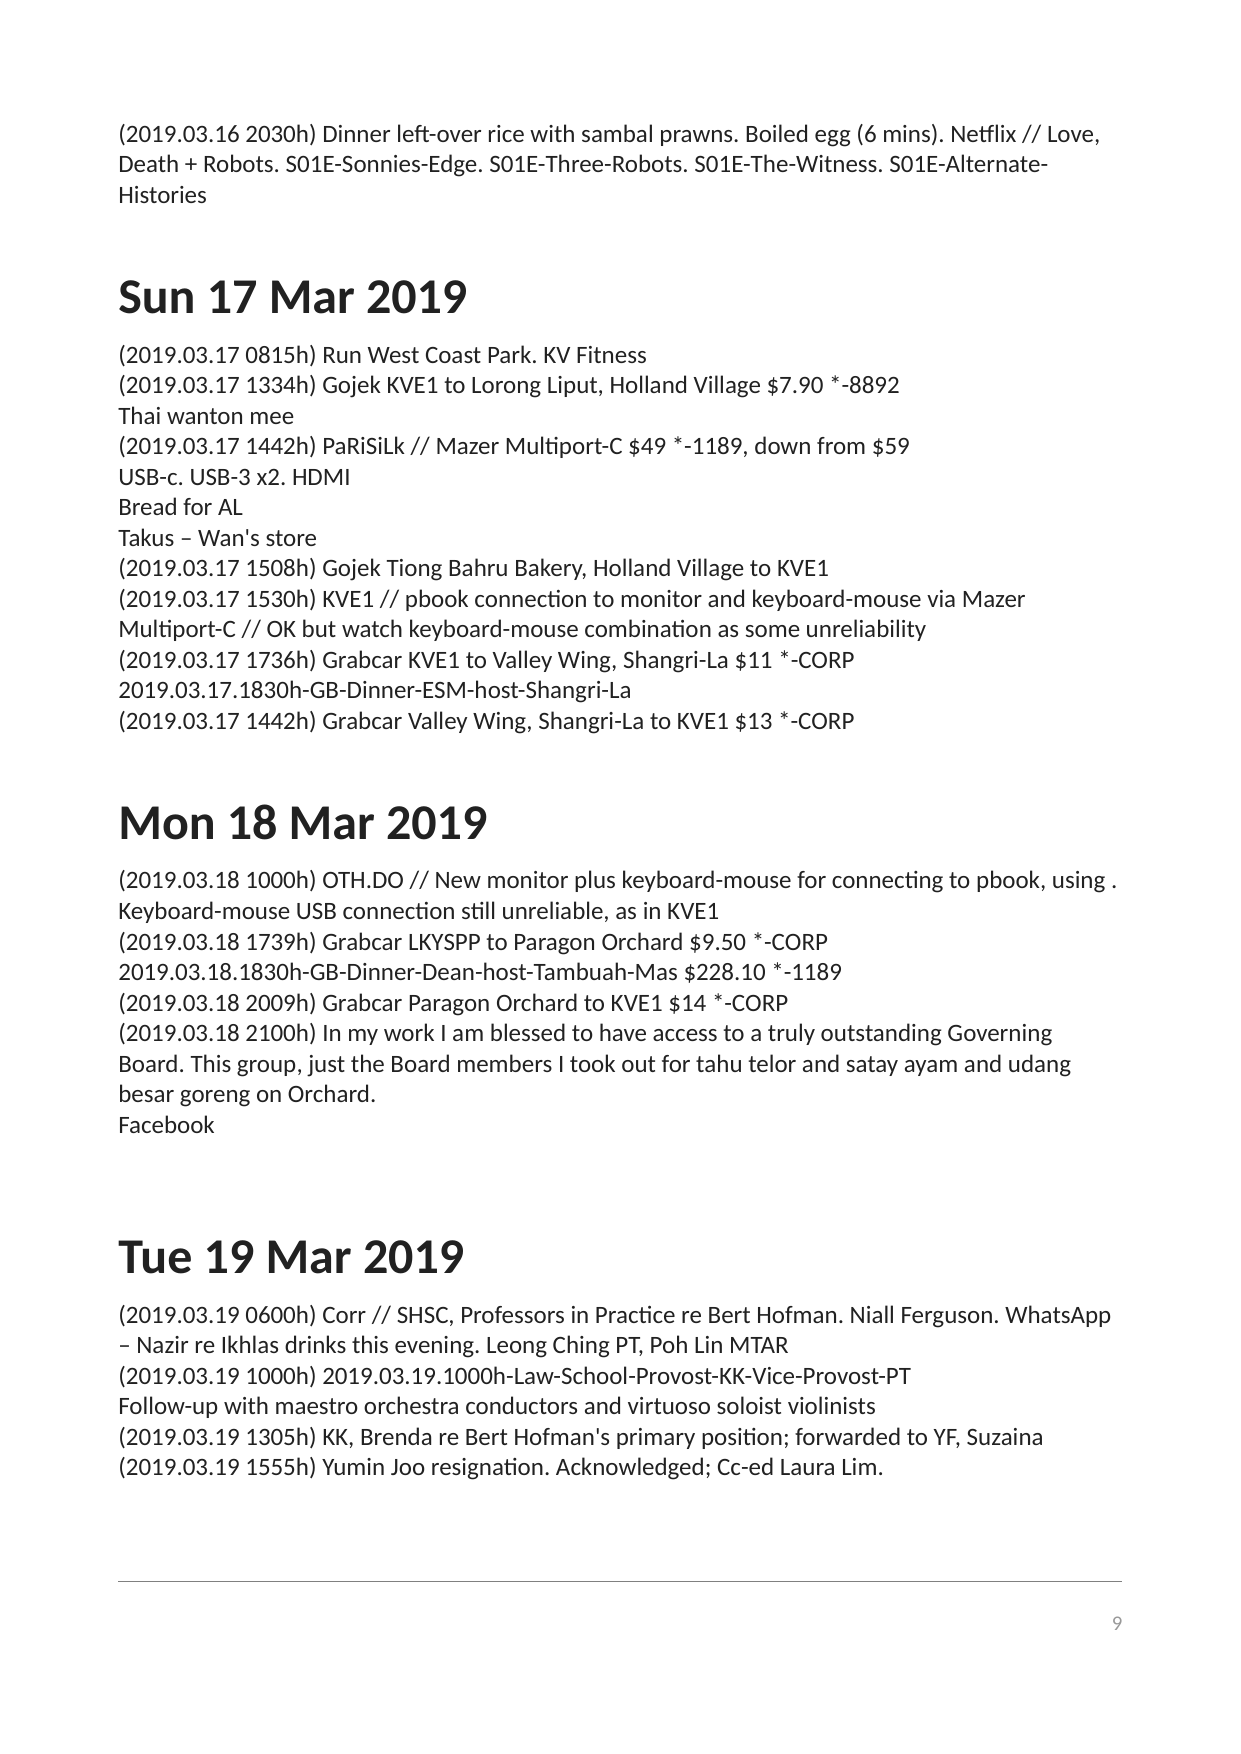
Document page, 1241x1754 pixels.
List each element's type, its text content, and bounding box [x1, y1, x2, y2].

subtitle Sun 17 Mar 2019 [118, 265, 1122, 326]
text (2019.03.19 1305h) KK, Brenda re Bert Hofman's primary position; forwarded to YF, Suzaina [118, 1421, 1122, 1451]
text (2019.03.17 1334h) Gojek KVE1 to Lorong Liput, Holland Village $7.90 *-8892 [118, 369, 1122, 400]
text (2019.03.16 2030h) Dinner left-over rice with sambal prawns. Boiled egg (6 mins). Netflix // Love, Death + Robots. S01E-Sonnies-Edge. S01E-Three-Robots. S01E-The-Witness. S01E-Alternate-Histories [118, 118, 1122, 210]
text (2019.03.17 1530h) KVE1 // pbook connection to monitor and keyboard-mouse via Mazer Multiport-C // OK but watch keyboard-mouse combination as some unreliability [118, 583, 1122, 644]
subtitle Tue 19 Mar 2019 [118, 1225, 1122, 1286]
text (2019.03.18 2009h) Grabcar Paragon Orchard to KVE1 $14 *-CORP [118, 987, 1122, 1017]
text (2019.03.17 1442h) Grabcar Valley Wing, Shangri-La to KVE1 $13 *-CORP [118, 705, 1122, 736]
text 2019.03.17.1830h-GB-Dinner-ESM-host-Shangri-La [118, 674, 1122, 705]
text Bread for AL [118, 491, 1122, 522]
text Follow-up with maestro orchestra conductors and virtuoso soloist violinists [118, 1390, 1122, 1421]
text (2019.03.17 1736h) Grabcar KVE1 to Valley Wing, Shangri-La $11 *-CORP [118, 644, 1122, 674]
text (2019.03.18 2100h) In my work I am blessed to have access to a truly outstanding Governing Board. This group, just the Board members I took out for tahu telor and satay ayam and udang besar goreng on Orchard. [118, 1017, 1122, 1109]
text (2019.03.18 1739h) Grabcar LKYSPP to Paragon Orchard $9.50 *-CORP [118, 926, 1122, 956]
text (2019.03.18 1000h) OTH.DO // New monitor plus keyboard-mouse for connecting to pbook, using . Keyboard-mouse USB connection still unreliable, as in KVE1 [118, 864, 1122, 926]
text (2019.03.19 1000h) 2019.03.19.1000h-Law-School-Provost-KK-Vice-Provost-PT [118, 1360, 1122, 1390]
text (2019.03.17 1442h) PaRiSiLk // Mazer Multiport-C $49 *-1189, down from $59 [118, 430, 1122, 461]
text (2019.03.19 0600h) Corr // SHSC, Professors in Practice re Bert Hofman. Niall Ferguson. WhatsApp – Nazir re Ikhlas drinks this evening. Leong Ching PT, Poh Lin MTAR [118, 1299, 1122, 1360]
text Takus – Wan's store [118, 522, 1122, 552]
text (2019.03.19 1555h) Yumin Joo resignation. Acknowledged; Cc-ed Laura Lim. [118, 1451, 1122, 1482]
text Facebook [118, 1109, 1122, 1139]
text USB-c. USB-3 x2. HDMI [118, 461, 1122, 491]
text Thai wanton mee [118, 400, 1122, 430]
text 2019.03.18.1830h-GB-Dinner-Dean-host-Tambuah-Mas $228.10 *-1189 [118, 956, 1122, 987]
text (2019.03.17 0815h) Run West Coast Park. KV Fitness [118, 339, 1122, 369]
text (2019.03.17 1508h) Gojek Tiong Bahru Bakery, Holland Village to KVE1 [118, 552, 1122, 583]
subtitle Mon 18 Mar 2019 [118, 791, 1122, 852]
